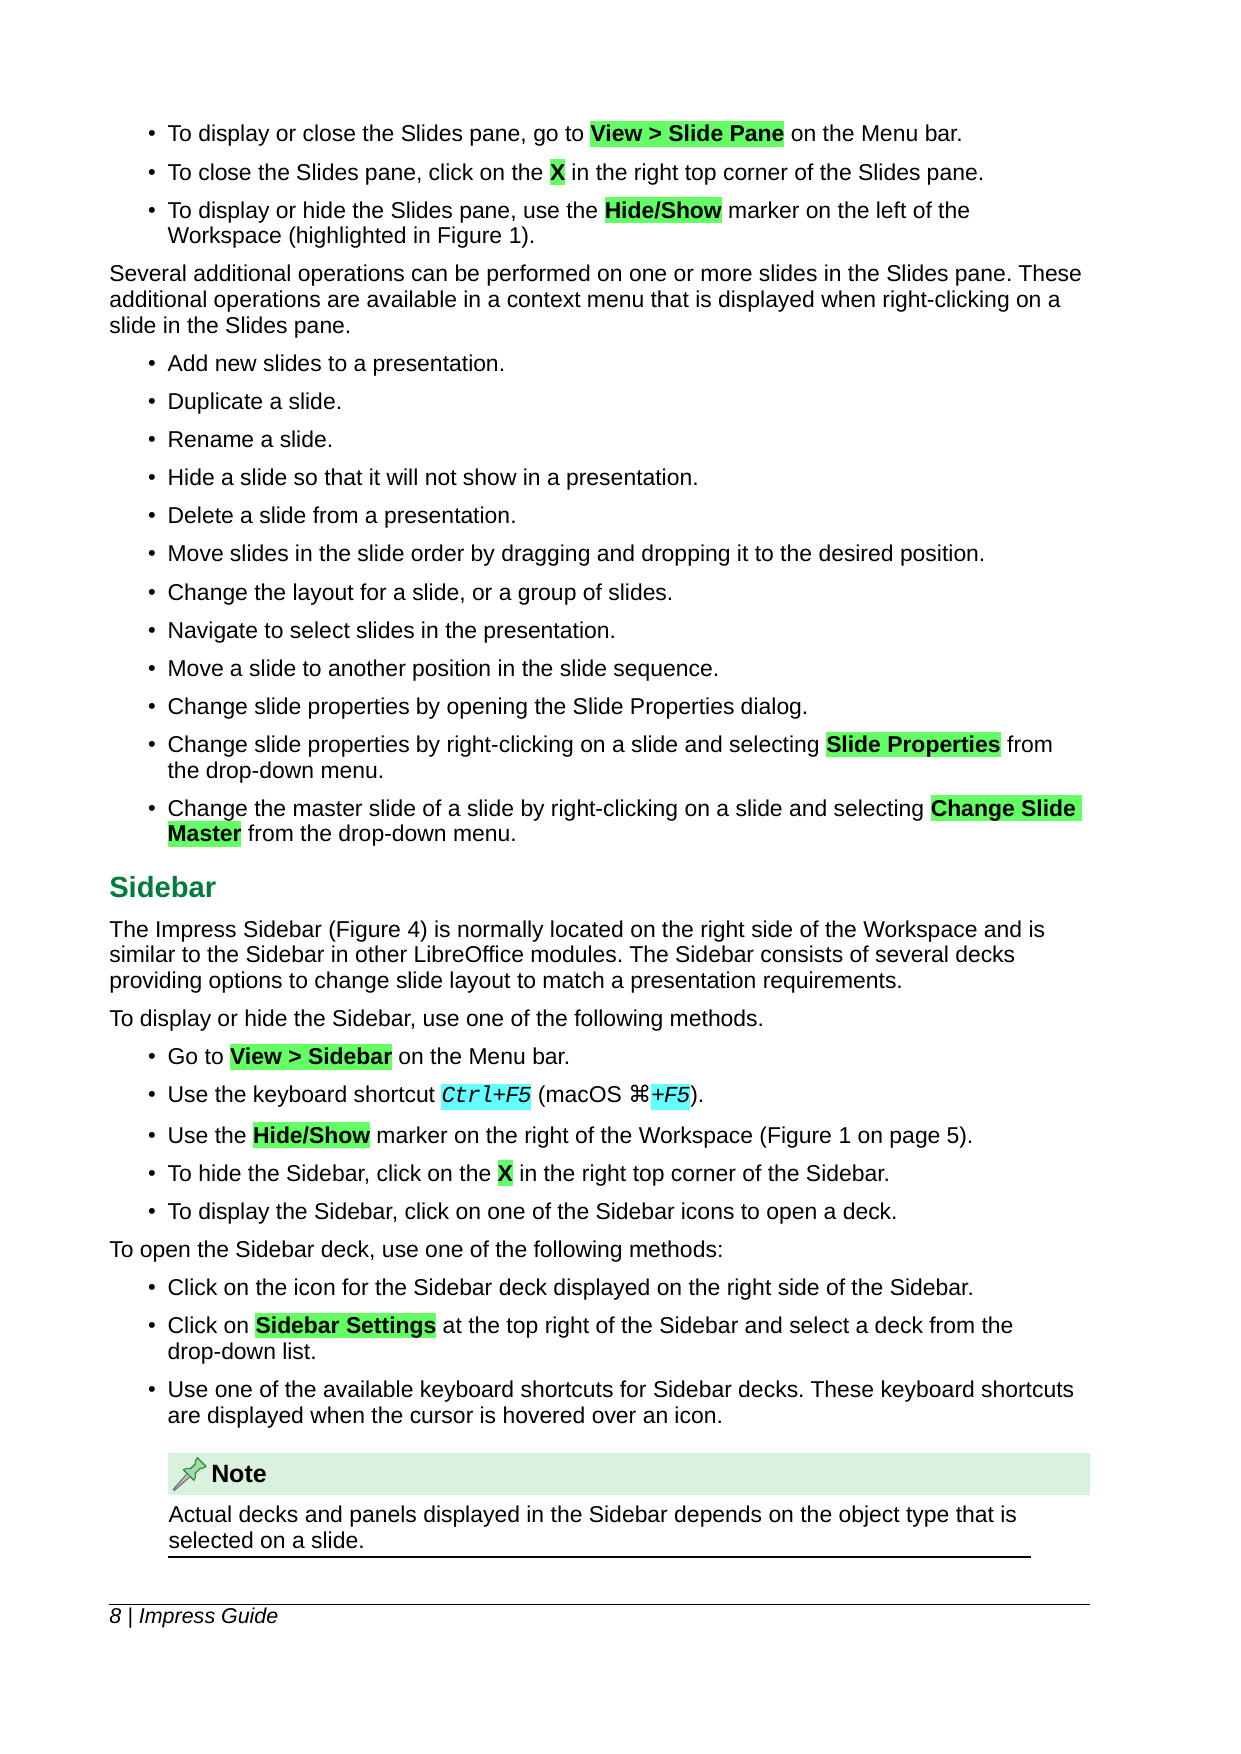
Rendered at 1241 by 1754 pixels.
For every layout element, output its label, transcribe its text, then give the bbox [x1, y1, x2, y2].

list Change slide properties by right-clicking on a slide and selecting Slide Properties from the drop-down menu. [167, 732, 1090, 783]
list Use one of the available keyboard shortcuts for Sidebar decks. These keyboard shortcuts are displayed when the cursor is hovered over an icon. [167, 1377, 1090, 1428]
list To hide the Sidebar, click on the X in the right top corner of the Sidebar. [167, 1160, 498, 1186]
subtitle Note [210, 1453, 1090, 1495]
list Use the keyboard shortcut Ctrl+F5 (macOS ⌘+F5). [167, 1082, 1090, 1110]
list To display or hide the Slides pane, use the Hide/Show marker on the left of the Workspace (highlighted in Figure 1). [167, 197, 1090, 248]
subtitle Sidebar [109, 871, 1090, 904]
list Rename a slide. [167, 427, 1090, 452]
list Change the master slide of a slide by right-clicking on a slide and selecting Change Slide Master from the drop-down menu. [167, 795, 1090, 847]
list Click on Sidebar Settings at the top right of the Sidebar and select a deck from the drop‑down list. [167, 1313, 1090, 1364]
list Change slide properties by opening the Slide Properties dialog. [167, 693, 1090, 719]
text Several additional operations can be performed on one or more slides in the Slides pane. These additional operations are available in a context menu that is displayed when right-clicking on a slide in the Slides pane. [109, 261, 1090, 338]
text To open the Sidebar deck, use one of the following methods: [109, 1237, 1090, 1262]
list Use the Hide/Show marker on the right of the Workspace (Figure 1 on page 5). [167, 1122, 253, 1148]
list Use the Hide/Show marker on the right of the Workspace (Figure 1 on page 5). [370, 1122, 1090, 1148]
list Navigate to select slides in the presentation. [167, 617, 1090, 643]
list To display or close the Slides pane, go to View > Slide Pane on the Menu bar. [167, 121, 590, 147]
list Delete a slide from a presentation. [167, 503, 1090, 528]
list Duplicate a slide. [167, 388, 1090, 414]
list Go to View > Sidebar on the Menu bar. [167, 1044, 230, 1070]
list Go to View > Sidebar on the Menu bar. [392, 1044, 1090, 1070]
list To display the Sidebar, click on one of the Sidebar icons to open a deck. [167, 1198, 1090, 1224]
text The Impress Sidebar (Figure 4) is normally located on the right side of the Workspace and is similar to the Sidebar in other LibreOffice modules. The Sidebar consists of several decks providing options to change slide layout to match a presentation requirements. [109, 917, 1090, 993]
list Move a slide to another position in the slide sequence. [167, 655, 1090, 681]
list To close the Slides pane, click on the X in the right top corner of the Slides pane. [167, 159, 550, 185]
list To display or close the Slides pane, go to View > Slide Pane on the Menu bar. [784, 121, 1090, 147]
list Move slides in the slide order by dragging and dropping it to the desired position. [167, 541, 1090, 567]
text Actual decks and panels displayed in the Sidebar depends on the object type that is selected on a slide. [168, 1502, 1031, 1556]
list Change the layout for a slide, or a group of slides. [167, 579, 1090, 605]
list Click on the icon for the Sidebar deck displayed on the right side of the Sidebar. [167, 1275, 1090, 1300]
list To close the Slides pane, click on the X in the right top corner of the Slides pane. [565, 159, 1090, 185]
list To hide the Sidebar, click on the X in the right top corner of the Sidebar. [513, 1160, 1090, 1186]
text To display or hide the Sidebar, use one of the following methods. [109, 1006, 1090, 1032]
list Add new slides to a presentation. [167, 350, 1090, 376]
list Hide a slide so that it will not show in a presentation. [167, 465, 1090, 490]
